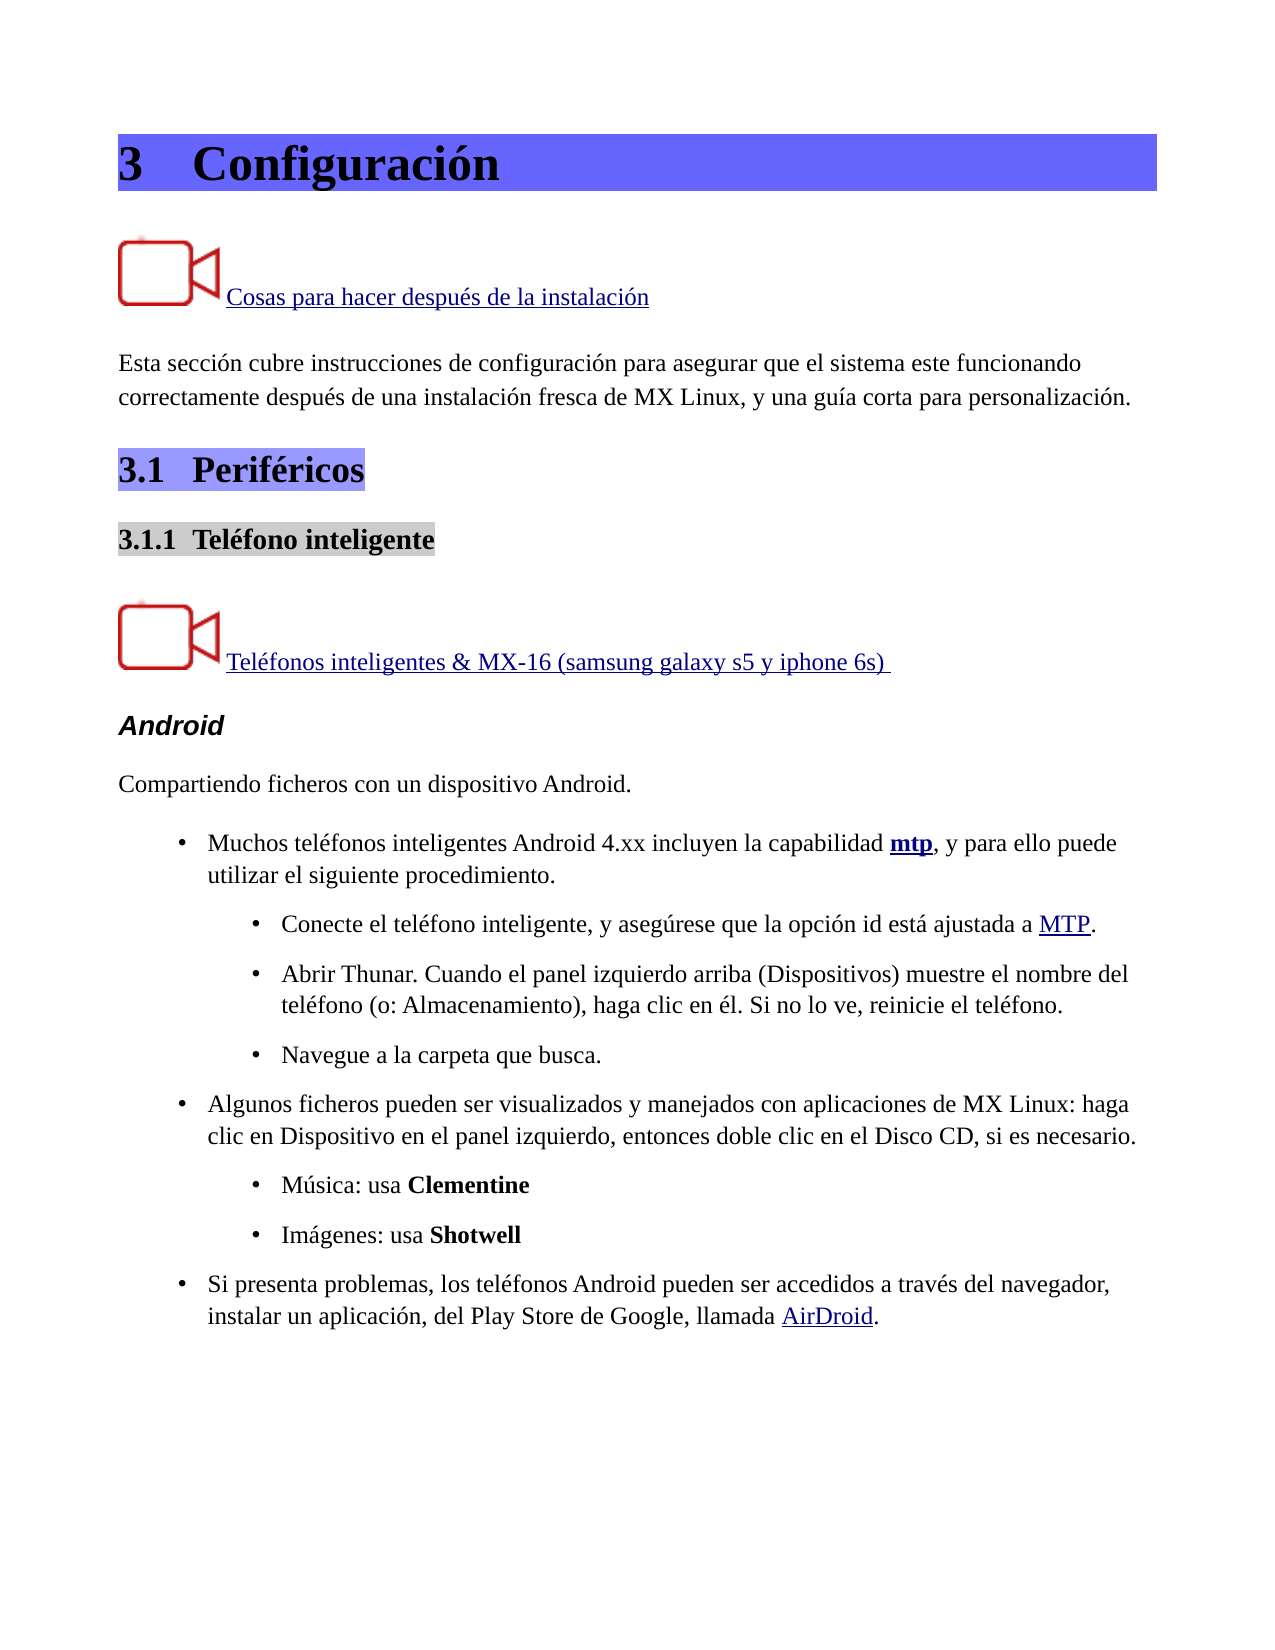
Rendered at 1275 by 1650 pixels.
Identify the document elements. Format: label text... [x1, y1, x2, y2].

list Navegue a la carpeta que busca. [252, 1040, 1141, 1068]
picture [118, 222, 220, 306]
list Conecte el teléfono inteligente, y asegúrese que la opción id está ajustada a MTP. [252, 909, 1141, 938]
subtitle 3 Configuración [118, 134, 1157, 191]
list Abrir Thunar. Cuando el panel izquierdo arriba (Dispositivos) muestre el nombre del teléfono (o: Almacenamiento), haga clic en él. Si no lo ve, reinicie el teléfono. [252, 959, 1141, 1019]
subtitle Android [118, 709, 1157, 741]
list Si presenta problemas, los teléfonos Android pueden ser accedidos a través del navegador, instalar un aplicación, del Play Store de Google, llamada AirDroid. [178, 1269, 1141, 1329]
list Imágenes: usa Shotwell [252, 1220, 1141, 1248]
subtitle 3.1 Periféricos [365, 448, 1157, 491]
list Muchos teléfonos inteligentes Android 4.xx incluyen la capabilidad mtp, y para ello puede utilizar el siguiente procedimiento. [178, 828, 1141, 888]
picture [118, 587, 220, 670]
text Cosas para hacer después de la instalación [118, 222, 1157, 311]
list Música: usa Clementine [252, 1170, 1141, 1199]
subtitle 3.1.1 Teléfono inteligente [435, 522, 1157, 556]
text Compartiendo ficheros con un dispositivo Android. [118, 769, 1157, 798]
text Esta sección cubre instrucciones de configuración para asegurar que el sistema este funcionando correctamente después de una instalación fresca de MX Linux, y una guía corta para personalización. [118, 348, 1157, 411]
text Teléfonos inteligentes & MX-16 (samsung galaxy s5 y iphone 6s) [118, 587, 1157, 675]
list Algunos ficheros pueden ser visualizados y manejados con aplicaciones de MX Linux: haga clic en Dispositivo en el panel izquierdo, entonces doble clic en el Disco CD, si es necesario. [178, 1089, 1141, 1149]
